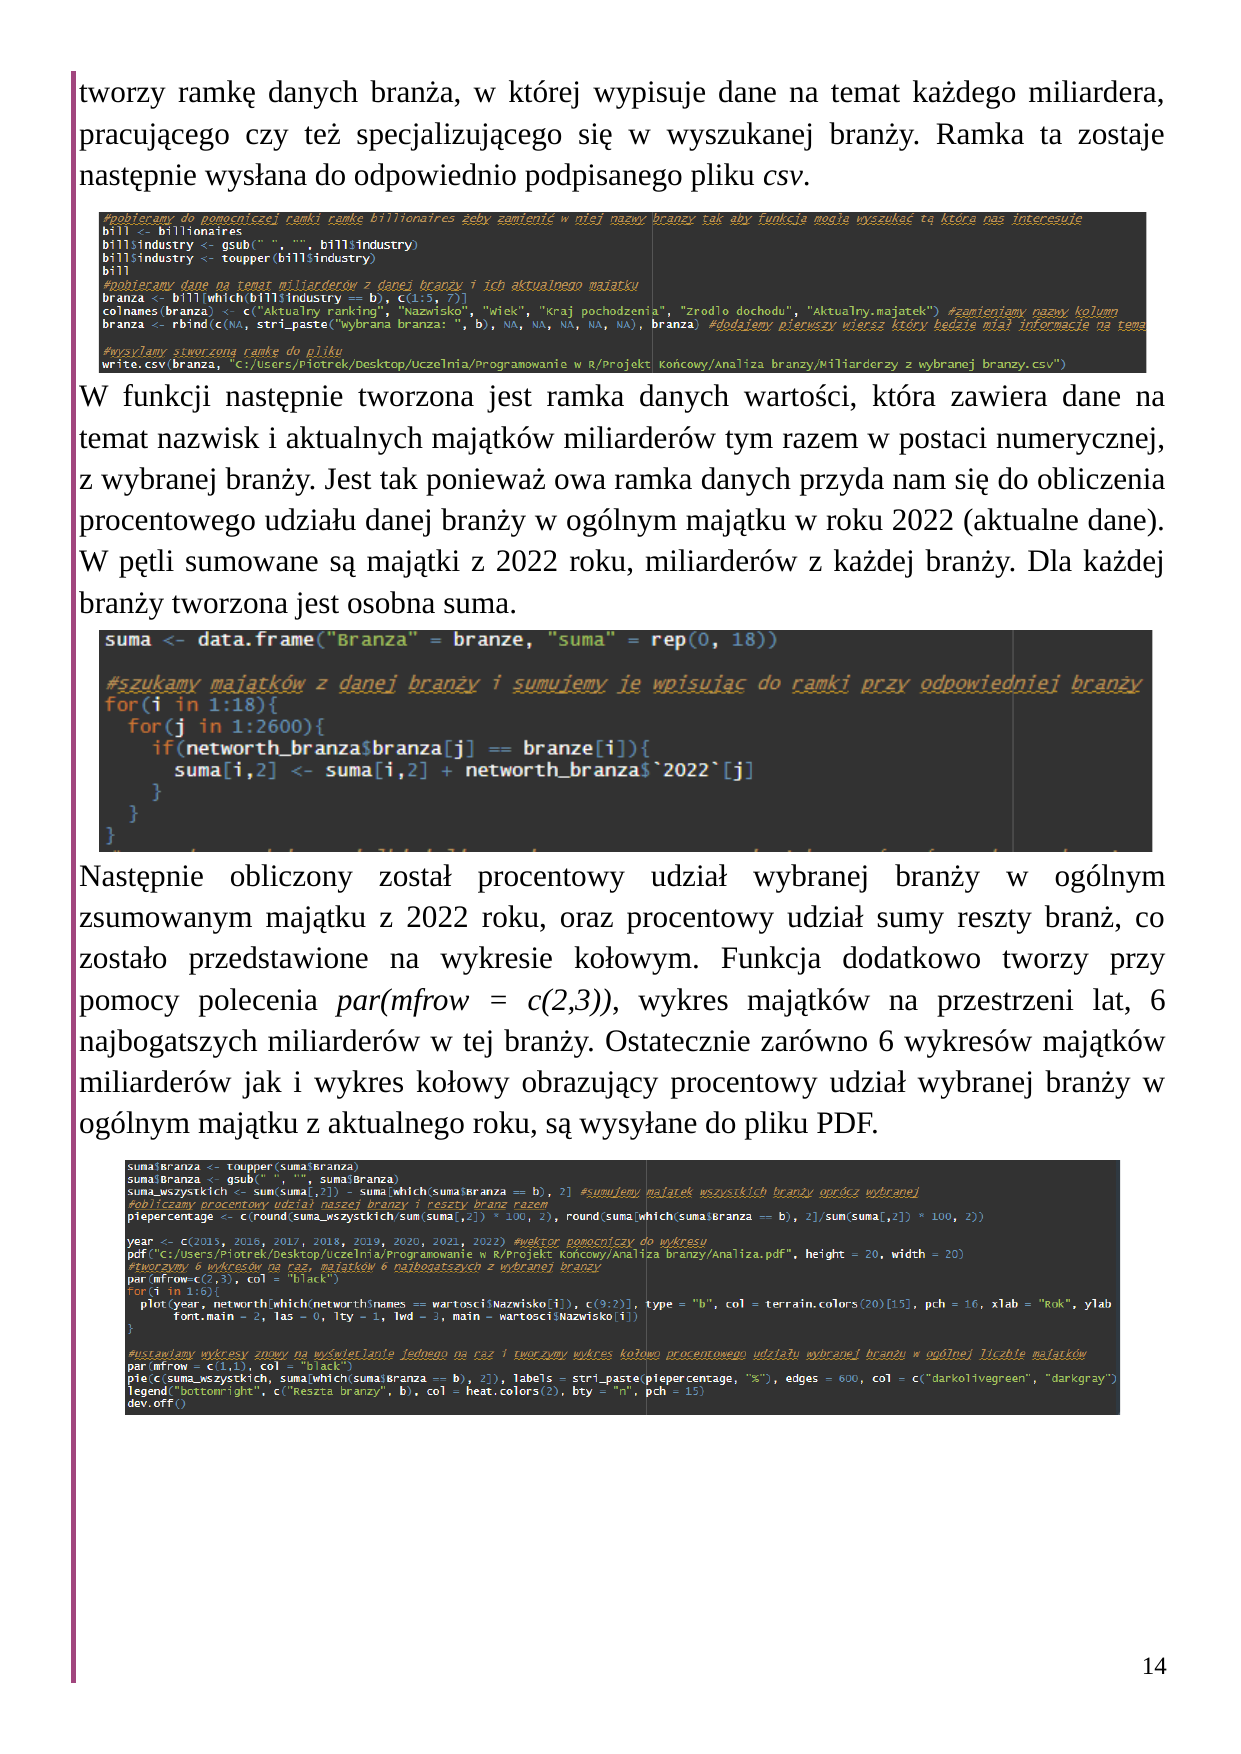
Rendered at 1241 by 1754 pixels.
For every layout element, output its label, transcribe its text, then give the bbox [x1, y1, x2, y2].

text Następnie obliczony został procentowy udział wybranej branży w ogólnym zsumowanym majątku z 2022 roku, oraz procentowy udział sumy reszty branż, co zostało przedstawione na wykresie kołowym. Funkcja dodatkowo tworzy przy pomocy polecenia par(mfrow = c(2,3)), wykres majątków na przestrzeni lat, 6 najbogatszych miliarderów w tej branży. Ostatecznie zarówno 6 wykresów majątków miliarderów jak i wykres kołowy obrazujący procentowy udział wybranej branży w ogólnym majątku z aktualnego roku, są wysyłane do pliku PDF. [79, 640, 1166, 1141]
picture [125, 1160, 1121, 1415]
picture [98, 212, 1147, 373]
text W funkcji następnie tworzona jest ramka danych wartości, która zawiera dane na temat nazwisk i aktualnych majątków miliarderów tym razem w postaci numerycznej, z wybranej branży. Jest tak ponieważ owa ramka danych przyda nam się do obliczenia procentowego udziału danej branży w ogólnym majątku w roku 2022 (aktualne dane). W pętli sumowane są majątki z 2022 roku, miliarderów z każdej branży. Dla każdej branży tworzona jest osobna suma. [79, 212, 1166, 620]
picture [99, 630, 1153, 852]
text tworzy ramkę danych branża, w której wypisuje dane na temat każdego miliardera, pracującego czy też specjalizującego się w wyszukanej branży. Ramka ta zostaje następnie wysłana do odpowiednio podpisanego pliku csv. [79, 74, 1166, 192]
